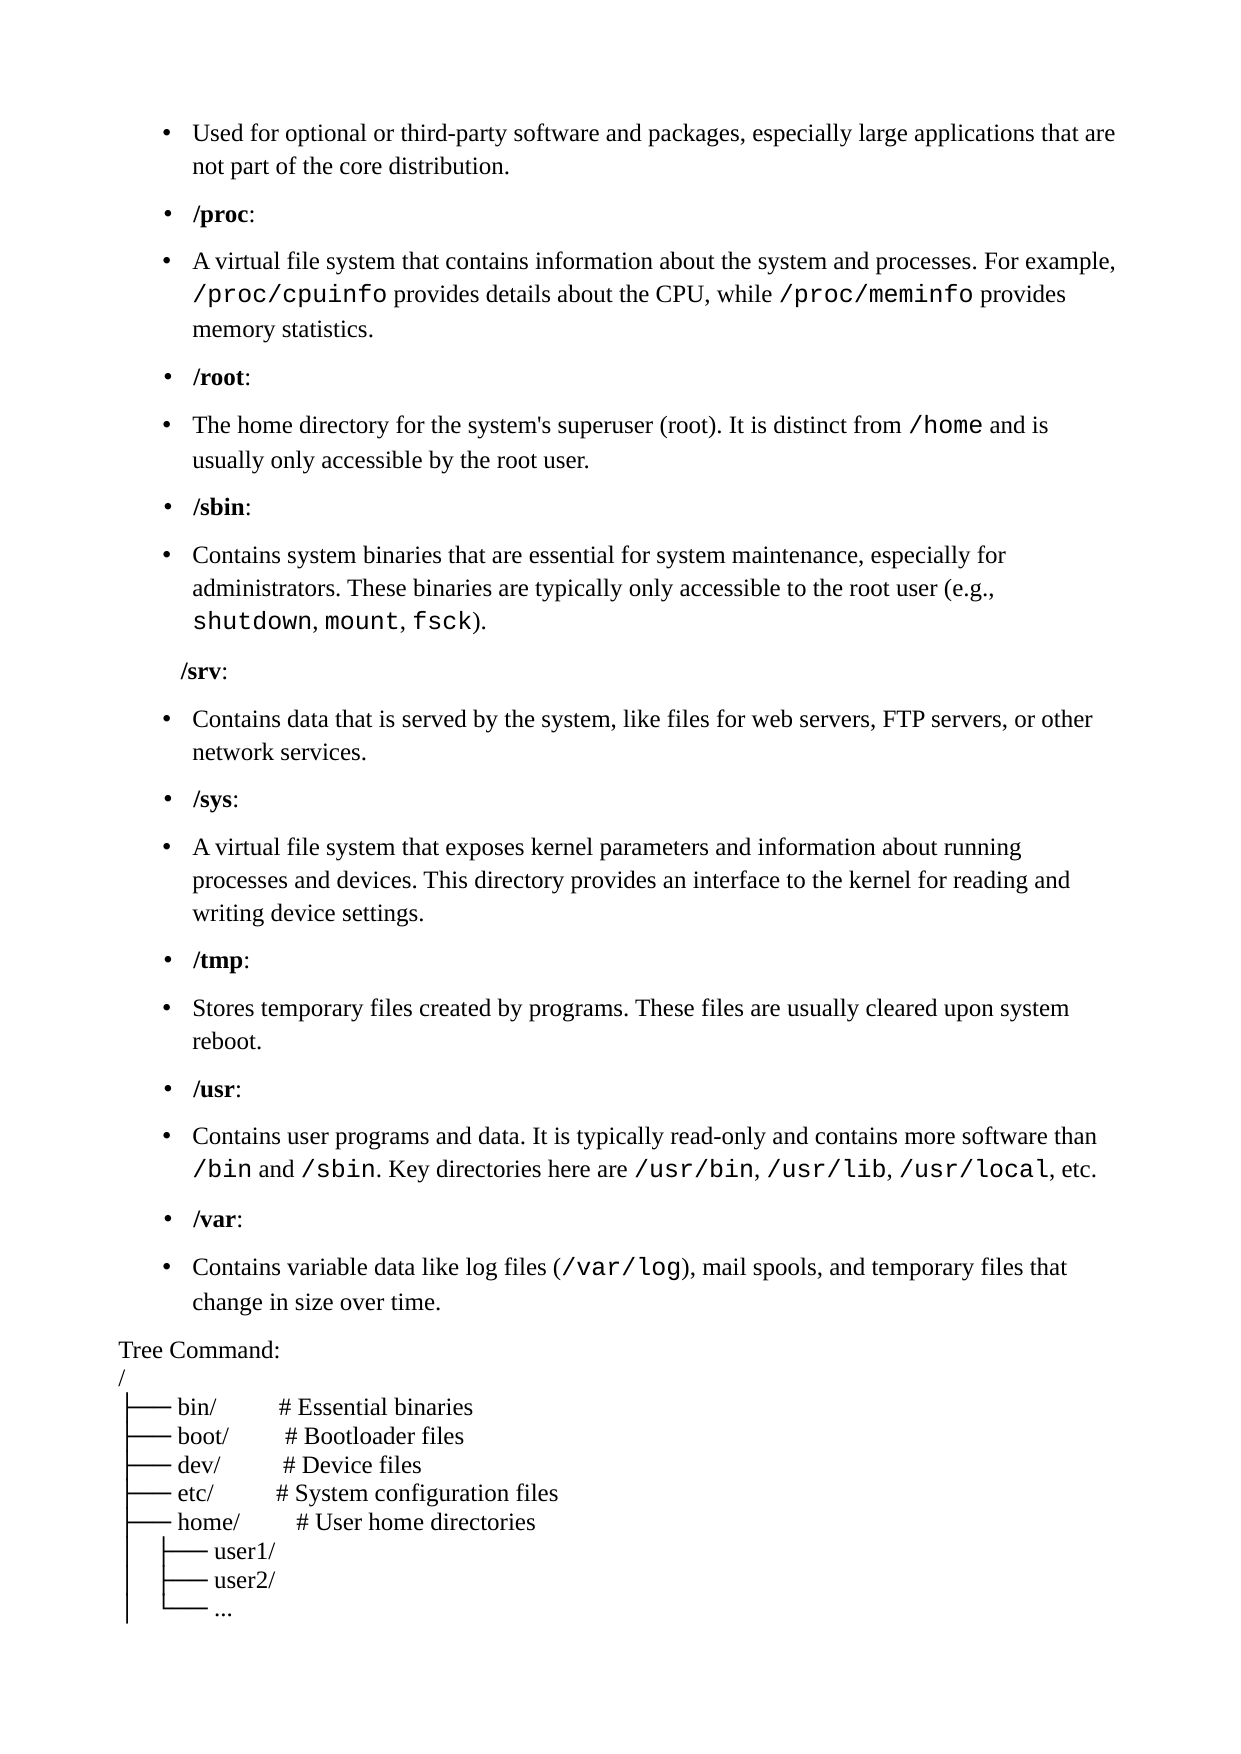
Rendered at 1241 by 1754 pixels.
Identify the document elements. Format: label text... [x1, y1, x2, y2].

list Contains data that is served by the system, like files for web servers, FTP servers, or other network services. [162, 704, 1122, 765]
list Contains variable data like log files (/var/log), mail spools, and temporary files that change in size over time. [162, 1252, 1122, 1316]
list Contains user programs and data. It is typically read-only and contains more software than /bin and /sbin. Key directories here are /usr/bin, /usr/lib, /usr/local, etc. [162, 1121, 1122, 1185]
list /proc: [164, 199, 1122, 227]
text ├── etc/ # System configuration files [128, 1478, 1122, 1507]
text │ ├── user1/ [164, 1536, 1122, 1565]
text ├── dev/ # Device files [128, 1450, 1122, 1478]
text │ ├── user2/ [128, 1565, 162, 1593]
text │ ├── user1/ [128, 1536, 162, 1565]
text /srv: [118, 656, 1122, 685]
text │ └── ... [118, 1593, 126, 1622]
list /var: [164, 1204, 1122, 1233]
list Contains system binaries that are essential for system maintenance, especially for administrators. These binaries are typically only accessible to the root user (e.g., shutdown, mount, fsck). [162, 540, 1122, 637]
text ├── boot/ # Bootloader files [128, 1421, 1122, 1450]
list /root: [164, 362, 1122, 391]
list /tmp: [164, 946, 1122, 974]
list A virtual file system that contains information about the system and processes. For example, /proc/cpuinfo provides details about the CPU, while /proc/meminfo provides memory statistics. [162, 246, 1122, 343]
text ├── bin/ # Essential binaries [128, 1392, 1122, 1421]
list Stores temporary files created by programs. These files are usually cleared upon system reboot. [162, 993, 1122, 1055]
list Used for optional or third-party software and packages, especially large applications that are not part of the core distribution. [162, 118, 1122, 180]
list /sbin: [164, 492, 1122, 521]
text ├── home/ # User home directories [128, 1507, 1122, 1536]
text / [118, 1363, 1122, 1392]
text Tree Command: [118, 1335, 1122, 1363]
text │ └── ... [128, 1593, 1122, 1622]
list A virtual file system that exposes kernel parameters and information about running processes and devices. This directory provides an interface to the kernel for reading and writing device settings. [162, 832, 1122, 927]
text │ ├── user2/ [164, 1565, 1122, 1593]
list /sys: [164, 784, 1122, 813]
list The home directory for the system's superuser (root). It is distinct from /home and is usually only accessible by the root user. [162, 410, 1122, 473]
list /usr: [164, 1074, 1122, 1102]
